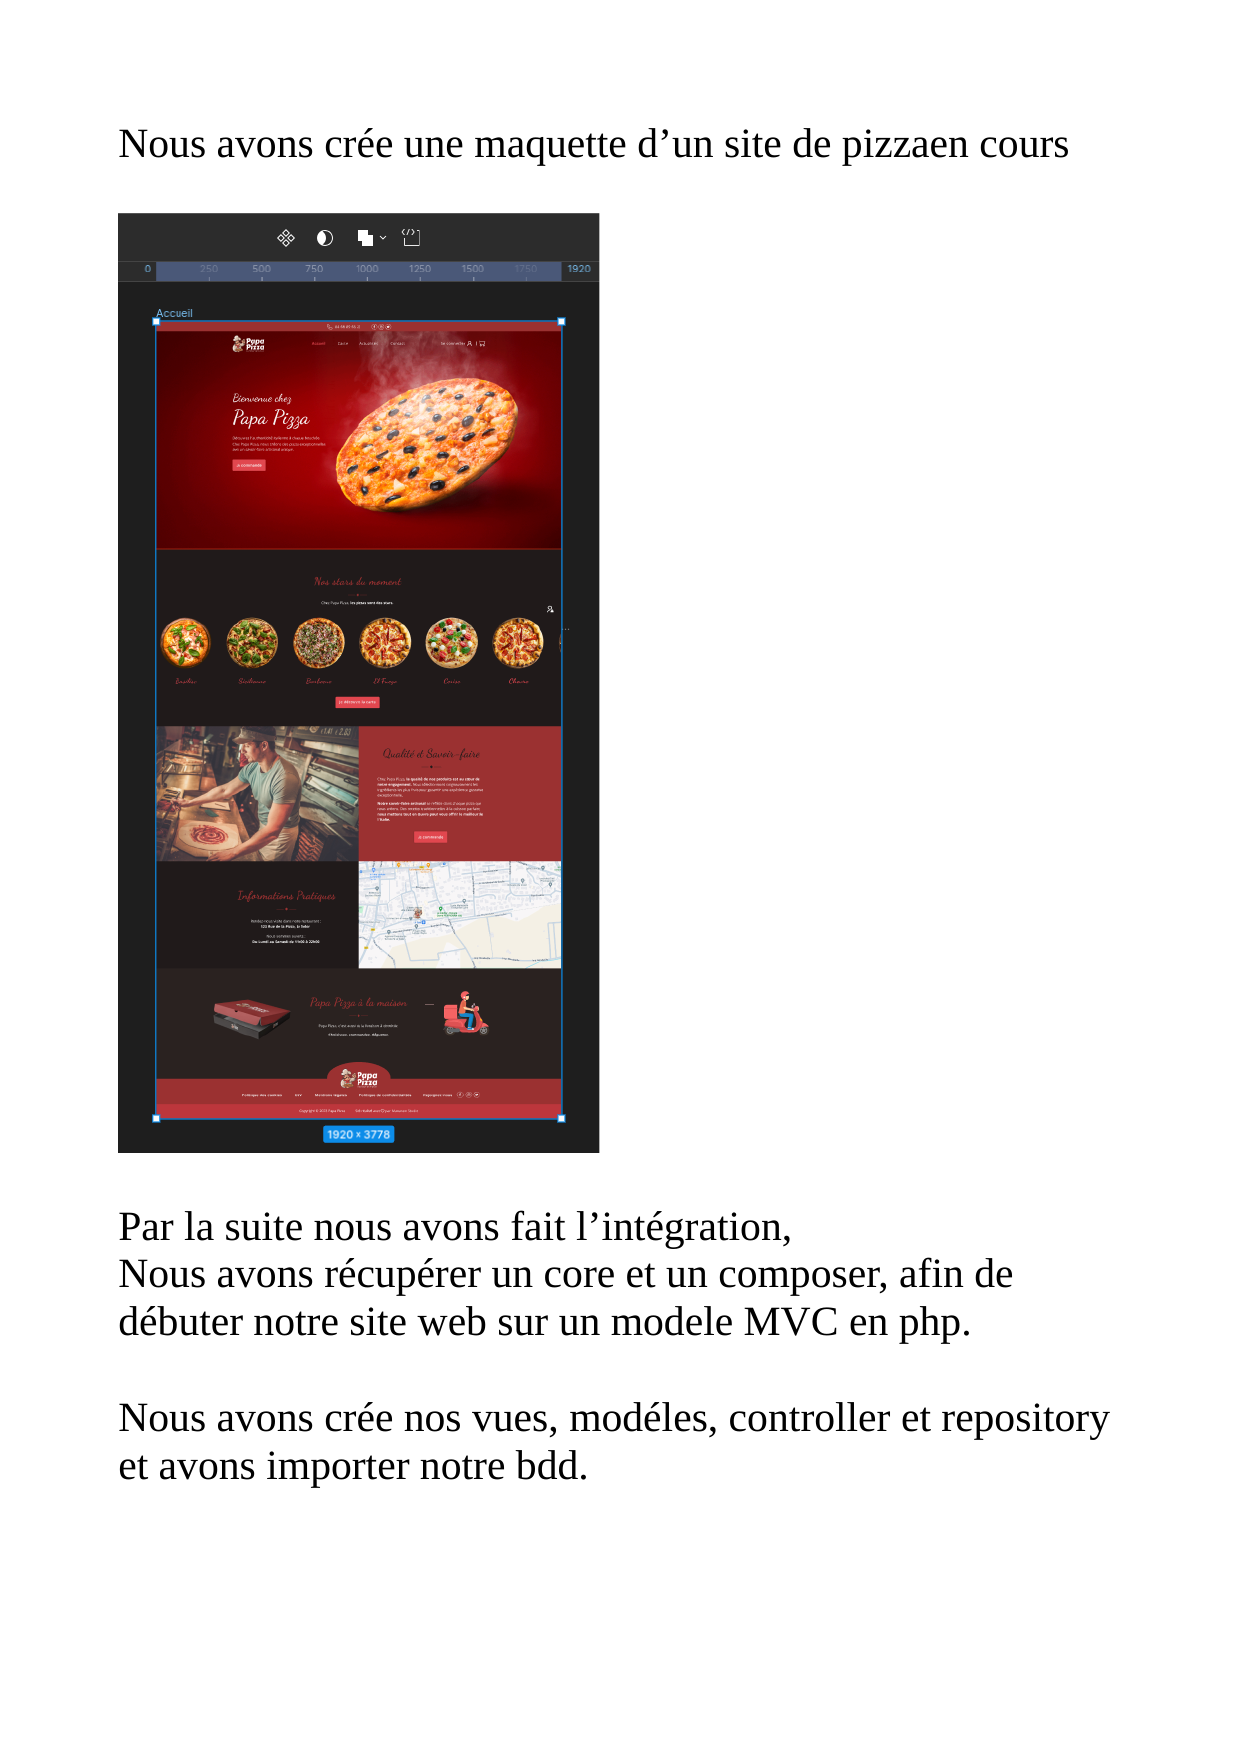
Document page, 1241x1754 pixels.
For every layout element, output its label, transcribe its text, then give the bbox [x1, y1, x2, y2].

text Nous avons crée une maquette d’un site de pizzaen cours [118, 118, 1122, 166]
text Nous avons crée nos vues, modéles, controller et repository et avons importer notre bdd. [118, 1393, 1122, 1488]
text Par la suite nous avons fait l’intégration, [118, 1201, 1122, 1249]
text Nous avons récupérer un core et un composer, afin de débuter notre site web sur un modele MVC en php. [118, 1249, 1122, 1345]
picture [118, 213, 600, 1153]
